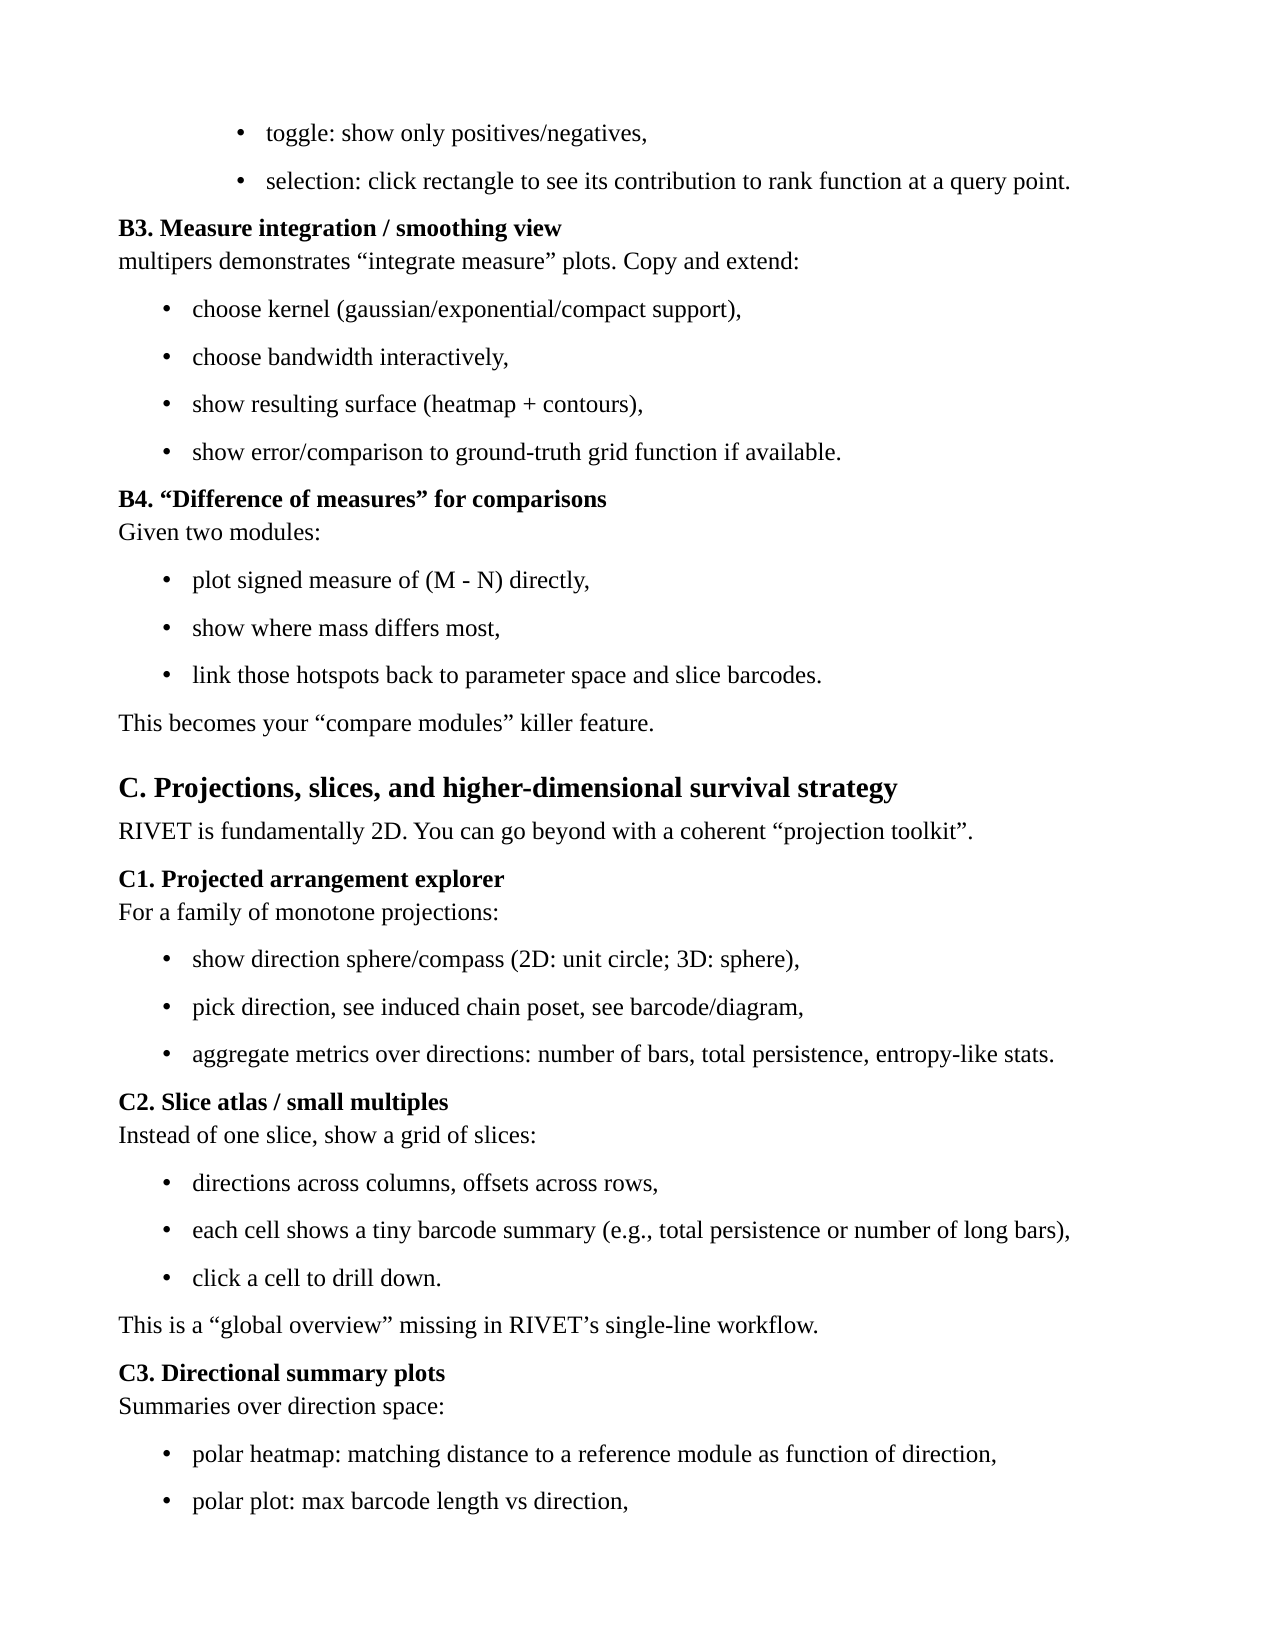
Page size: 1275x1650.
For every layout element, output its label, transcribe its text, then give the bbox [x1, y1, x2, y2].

list toggle: show only positives/negatives, [236, 118, 1157, 147]
list show error/comparison to ground-truth grid function if available. [162, 437, 1157, 466]
list click a cell to drill down. [162, 1263, 1157, 1292]
list choose bandwidth interactively, [162, 342, 1157, 370]
list plot signed measure of (M - N) directly, [162, 565, 1157, 594]
text C2. Slice atlas / small multiples Instead of one slice, show a grid of slices: [118, 1087, 1157, 1149]
list selection: click rectangle to see its contribution to rank function at a query point. [236, 166, 1157, 194]
list pick direction, see induced chain poset, see barcode/diagram, [162, 992, 1157, 1021]
list directions across columns, offsets across rows, [162, 1168, 1157, 1196]
list aggregate metrics over directions: number of bars, total persistence, entropy-like stats. [162, 1039, 1157, 1068]
subtitle C. Projections, slices, and higher-dimensional survival strategy [118, 770, 1157, 803]
list polar heatmap: matching distance to a reference module as function of direction, [162, 1439, 1157, 1467]
text B3. Measure integration / smoothing view multipers demonstrates “integrate measure” plots. Copy and extend: [118, 213, 1157, 275]
list link those hotspots back to parameter space and slice barcodes. [162, 660, 1157, 689]
text This becomes your “compare modules” killer feature. [118, 708, 1157, 737]
list show direction sphere/compass (2D: unit circle; 3D: sphere), [162, 944, 1157, 973]
list choose kernel (gaussian/exponential/compact support), [162, 294, 1157, 323]
list polar plot: max barcode length vs direction, [162, 1486, 1157, 1515]
text B4. “Difference of measures” for comparisons Given two modules: [118, 484, 1157, 546]
text This is a “global overview” missing in RIVET’s single-line workflow. [118, 1311, 1157, 1339]
list show where mass differs most, [162, 613, 1157, 641]
text C1. Projected arrangement explorer For a family of monotone projections: [118, 864, 1157, 925]
text RIVET is fundamentally 2D. You can go beyond with a coherent “projection toolkit”. [118, 816, 1157, 845]
list each cell shows a tiny barcode summary (e.g., total persistence or number of long bars), [162, 1215, 1157, 1244]
text C3. Directional summary plots Summaries over direction space: [118, 1358, 1157, 1420]
list show resulting surface (heatmap + contours), [162, 389, 1157, 418]
